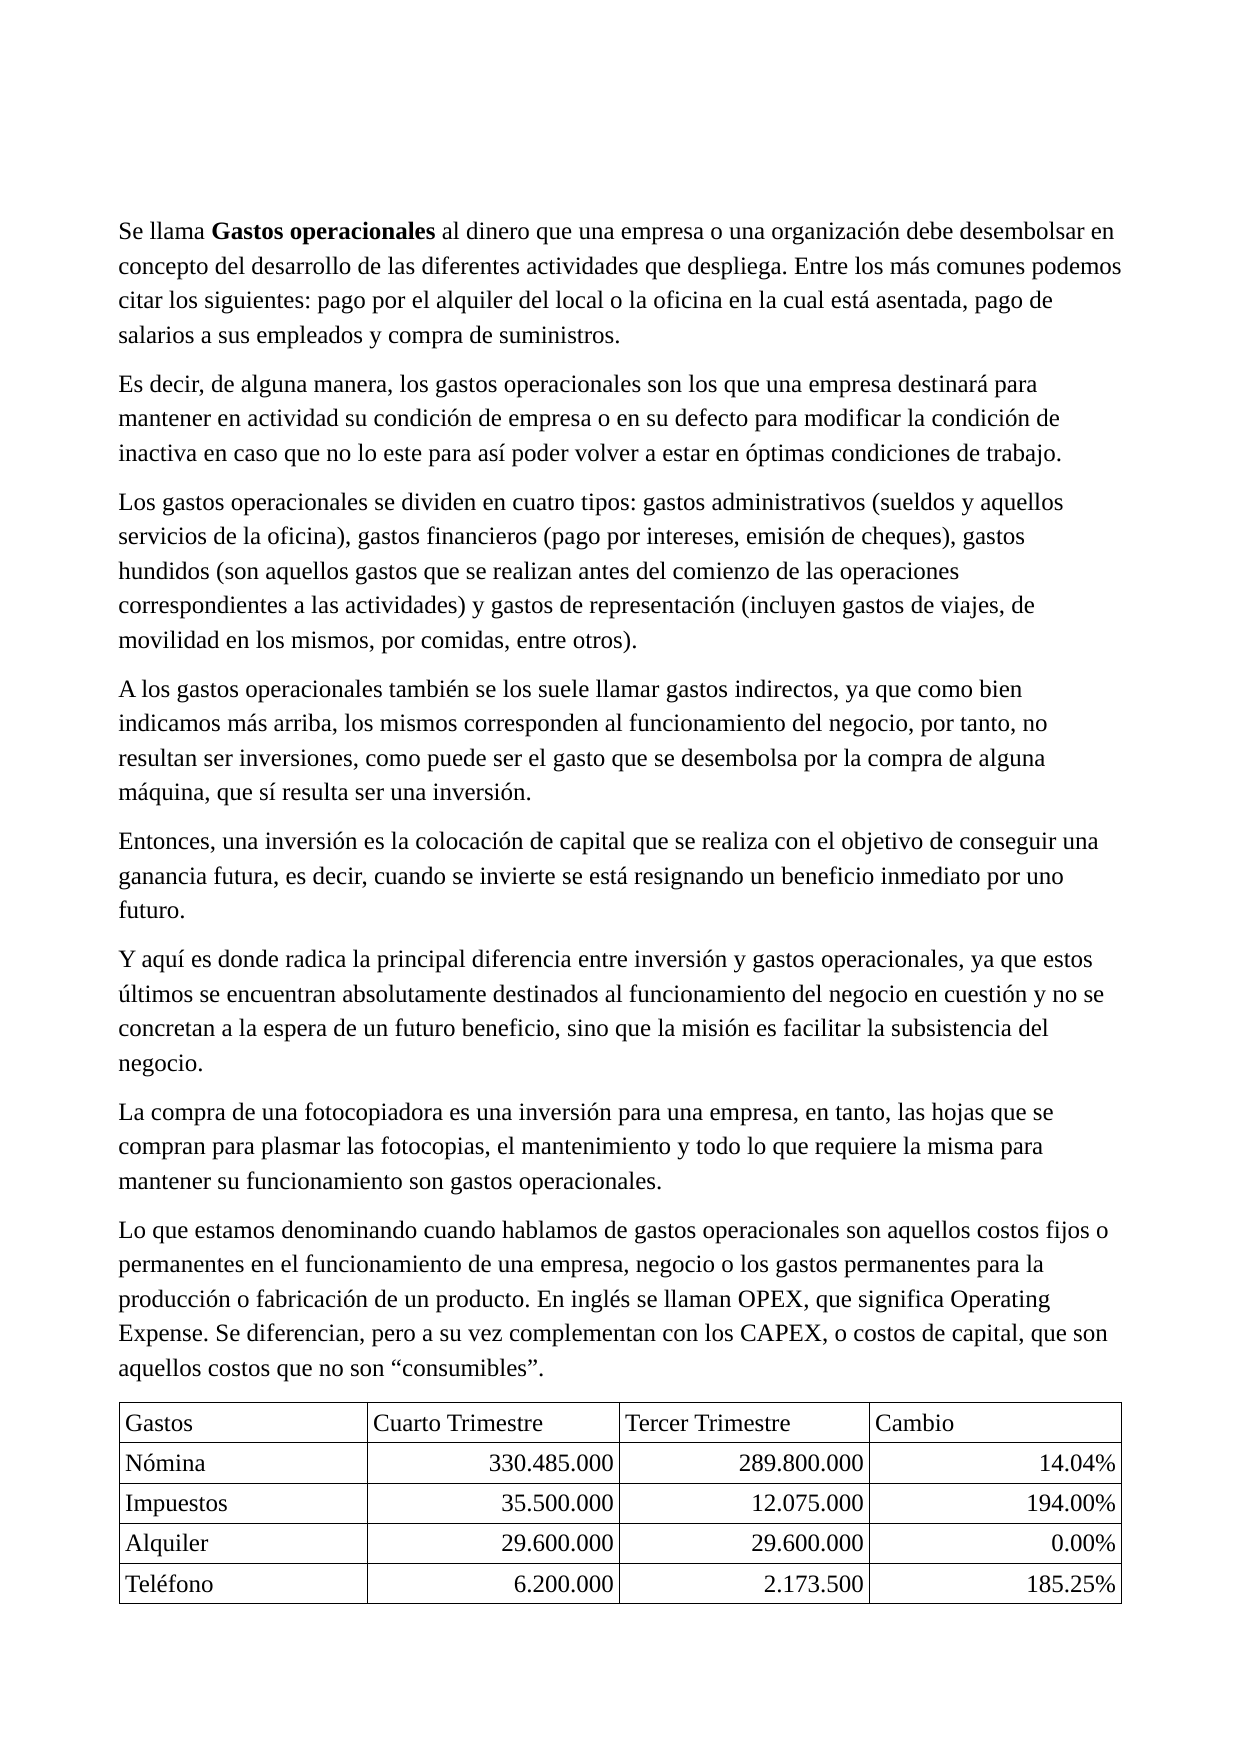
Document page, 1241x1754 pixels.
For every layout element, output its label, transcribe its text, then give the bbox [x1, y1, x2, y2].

text Y aquí es donde radica la principal diferencia entre inversión y gastos operacionales, ya que estos últimos se encuentran absolutamente destinados al funcionamiento del negocio en cuestión y no se concretan a la espera de un futuro beneficio, sino que la misión es facilitar la subsistencia del negocio. [118, 944, 1122, 1076]
table_cell 29.600.000 [620, 1524, 869, 1563]
text La compra de una fotocopiadora es una inversión para una empresa, en tanto, las hojas que se compran para plasmar las fotocopias, el mantenimiento y todo lo que requiere la misma para mantener su funcionamiento son gastos operacionales. [118, 1097, 1122, 1194]
table_header Cuarto Trimestre [368, 1403, 619, 1442]
text A los gastos operacionales también se los suele llamar gastos indirectos, ya que como bien indicamos más arriba, los mismos corresponden al funcionamiento del negocio, por tanto, no resultan ser inversiones, como puede ser el gasto que se desembolsa por la compra de alguna máquina, que sí resulta ser una inversión. [118, 674, 1122, 806]
table_cell Alquiler [120, 1524, 367, 1563]
table_cell 35.500.000 [368, 1484, 619, 1523]
table_cell Nómina [120, 1443, 367, 1482]
text Los gastos operacionales se dividen en cuatro tipos: gastos administrativos (sueldos y aquellos servicios de la oficina), gastos financieros (pago por intereses, emisión de cheques), gastos hundidos (son aquellos gastos que se realizan antes del comienzo de las operaciones correspondientes a las actividades) y gastos de representación (incluyen gastos de viajes, de movilidad en los mismos, por comidas, entre otros). [118, 487, 1122, 653]
table_cell 12.075.000 [620, 1484, 869, 1523]
text Entonces, una inversión es la colocación de capital que se realiza con el objetivo de conseguir una ganancia futura, es decir, cuando se invierte se está resignando un beneficio inmediato por uno futuro. [118, 826, 1122, 924]
table_header Cambio [870, 1403, 1121, 1442]
table_header Tercer Trimestre [620, 1403, 869, 1442]
table_cell 29.600.000 [368, 1524, 619, 1563]
table_cell Teléfono [120, 1564, 367, 1603]
table_cell 6.200.000 [368, 1564, 619, 1603]
table_cell 14.04% [870, 1443, 1121, 1482]
table_cell 185.25% [870, 1564, 1121, 1603]
table_cell 330.485.000 [368, 1443, 619, 1482]
table_cell 2.173.500 [620, 1564, 869, 1603]
text Lo que estamos denominando cuando hablamos de gastos operacionales son aquellos costos fijos o permanentes en el funcionamiento de una empresa, negocio o los gastos permanentes para la producción o fabricación de un producto. En inglés se llaman OPEX, que significa Operating Expense. Se diferencian, pero a su vez complementan con los CAPEX, o costos de capital, que son aquellos costos que no son “consumibles”. [118, 1215, 1122, 1381]
table_header Gastos [120, 1403, 367, 1442]
table_cell 289.800.000 [620, 1443, 869, 1482]
table_cell Impuestos [120, 1484, 367, 1523]
table_cell 0.00% [870, 1524, 1121, 1563]
text Se llama Gastos operacionales al dinero que una empresa o una organización debe desembolsar en concepto del desarrollo de las diferentes actividades que despliega. Entre los más comunes podemos citar los siguientes: pago por el alquiler del local o la oficina en la cual está asentada, pago de salarios a sus empleados y compra de suministros. [118, 216, 1122, 348]
table_cell 194.00% [870, 1484, 1121, 1523]
text Es decir, de alguna manera, los gastos operacionales son los que una empresa destinará para mantener en actividad su condición de empresa o en su defecto para modificar la condición de inactiva en caso que no lo este para así poder volver a estar en óptimas condiciones de trabajo. [118, 369, 1122, 466]
